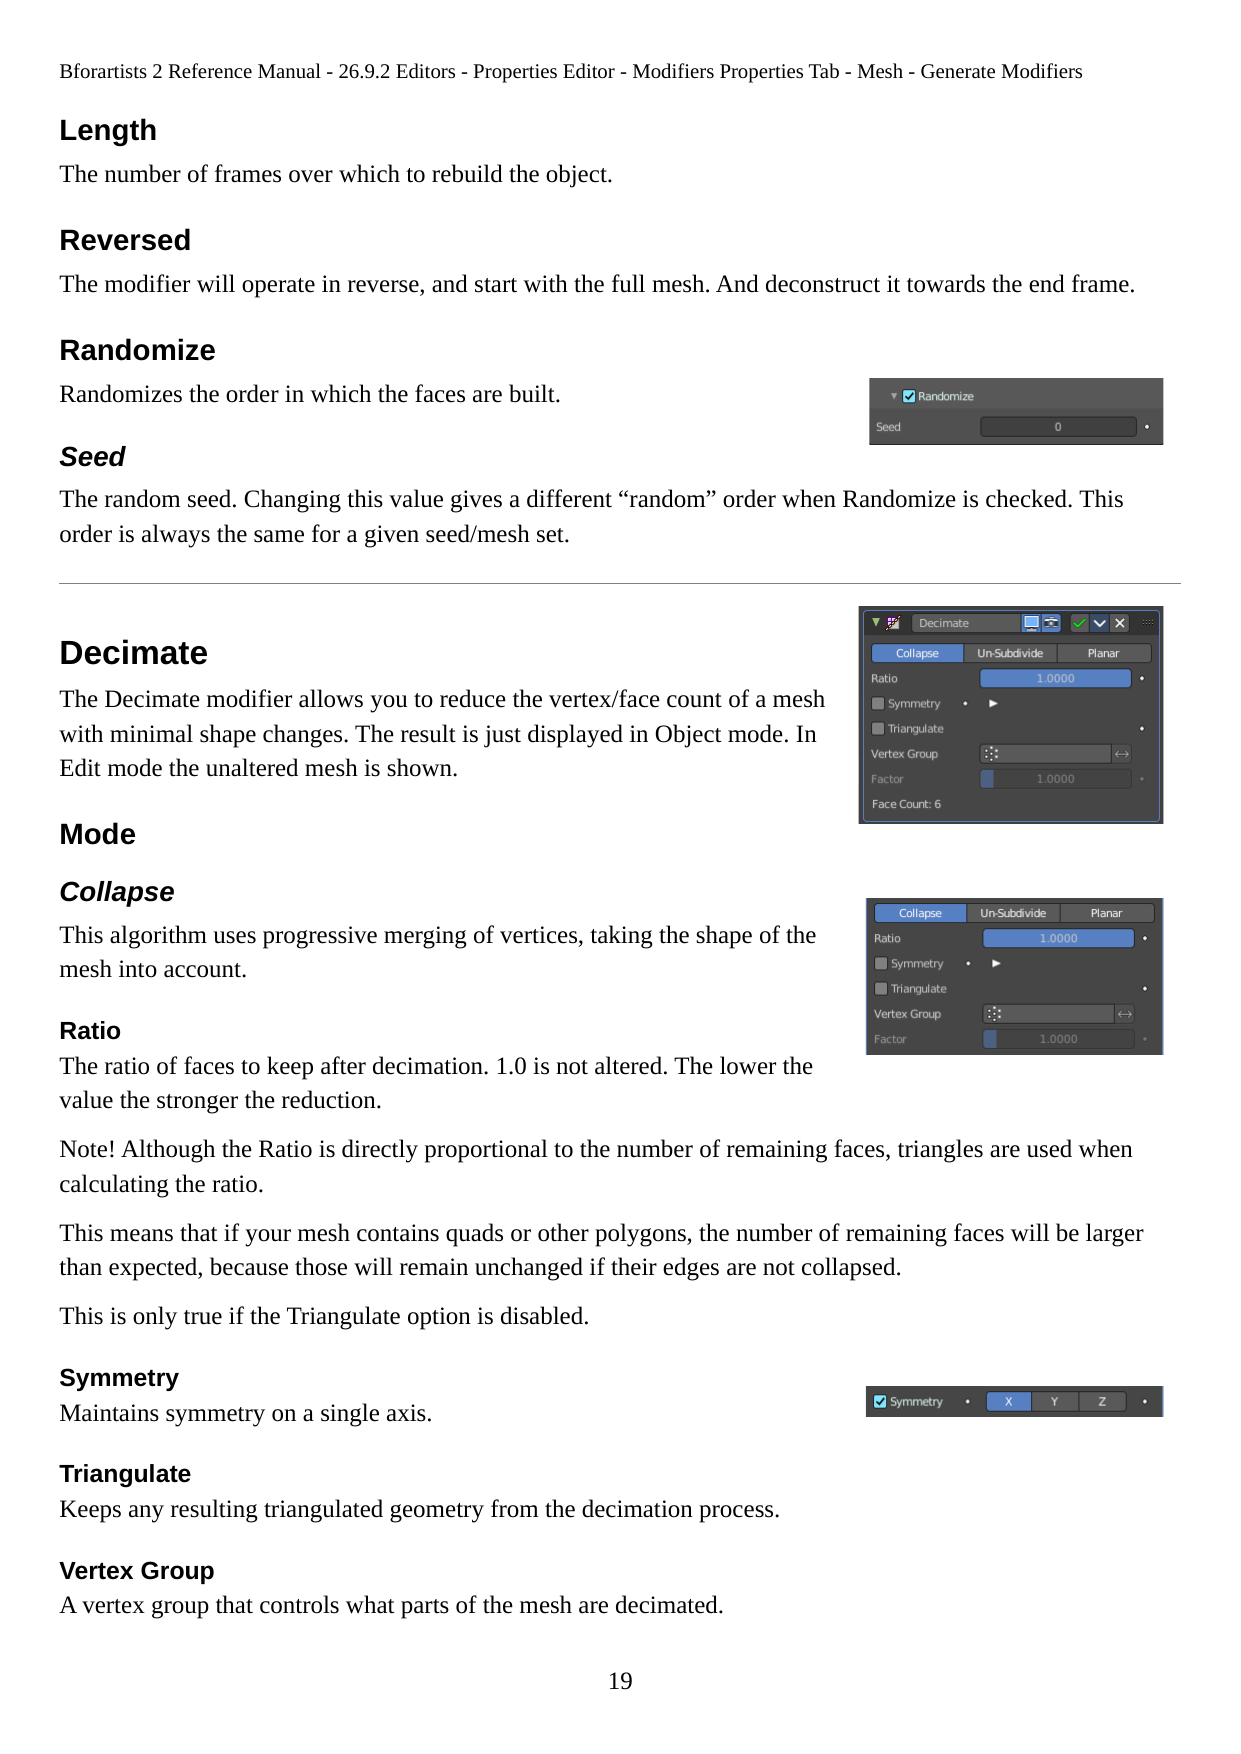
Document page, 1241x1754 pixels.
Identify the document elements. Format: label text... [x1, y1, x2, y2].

subtitle Collapse [59, 876, 1181, 907]
text A vertex group that controls what parts of the mesh are decimated. [59, 1591, 1181, 1619]
subtitle Randomize [59, 332, 1181, 366]
subtitle Decimate [59, 633, 858, 672]
picture [865, 1386, 1164, 1417]
text This algorithm uses progressive merging of vertices, taking the shape of the mesh into account. [59, 920, 865, 983]
subtitle Vertex Group [59, 1556, 1181, 1584]
subtitle Ratio [59, 1016, 865, 1044]
text Maintains symmetry on a single axis. [59, 1398, 1181, 1427]
text Note! Although the Ratio is directly proportional to the number of remaining faces, triangles are used when calculating the ratio. [59, 1134, 1181, 1198]
picture [869, 378, 1164, 445]
subtitle Mode [59, 817, 1181, 851]
subtitle Length [59, 113, 1181, 146]
text Keeps any resulting triangulated geometry from the decimation process. [59, 1494, 1181, 1523]
text The number of frames over which to rebuild the object. [59, 159, 1181, 188]
text This means that if your mesh contains quads or other polygons, the number of remaining faces will be larger than expected, because those will remain unchanged if their edges are not collapsed. [59, 1218, 1181, 1281]
text The ratio of faces to keep after decimation. 1.0 is not altered. The lower the value the stronger the reduction. [59, 1051, 1181, 1114]
text The random seed. Changing this value gives a different “random” order when Randomize is checked. This order is always the same for a given seed/mesh set. [59, 484, 1181, 548]
subtitle [1164, 1016, 1181, 1044]
text The modifier will operate in reverse, and start with the full mesh. And deconstruct it towards the end frame. [59, 269, 1181, 297]
text Randomizes the order in which the faces are built. [59, 379, 869, 407]
picture [858, 606, 1164, 824]
text The Decimate modifier allows you to reduce the vertex/face count of a mesh with minimal shape changes. The result is just displayed in Object mode. In Edit mode the unaltered mesh is shown. [59, 684, 858, 782]
subtitle [1164, 633, 1181, 672]
subtitle Seed [59, 440, 1181, 472]
picture [865, 898, 1164, 1055]
subtitle Reversed [59, 222, 1181, 256]
text This is only true if the Triangulate option is disabled. [59, 1301, 1181, 1330]
subtitle Triangulate [59, 1459, 1181, 1488]
subtitle Symmetry [59, 1363, 1181, 1392]
